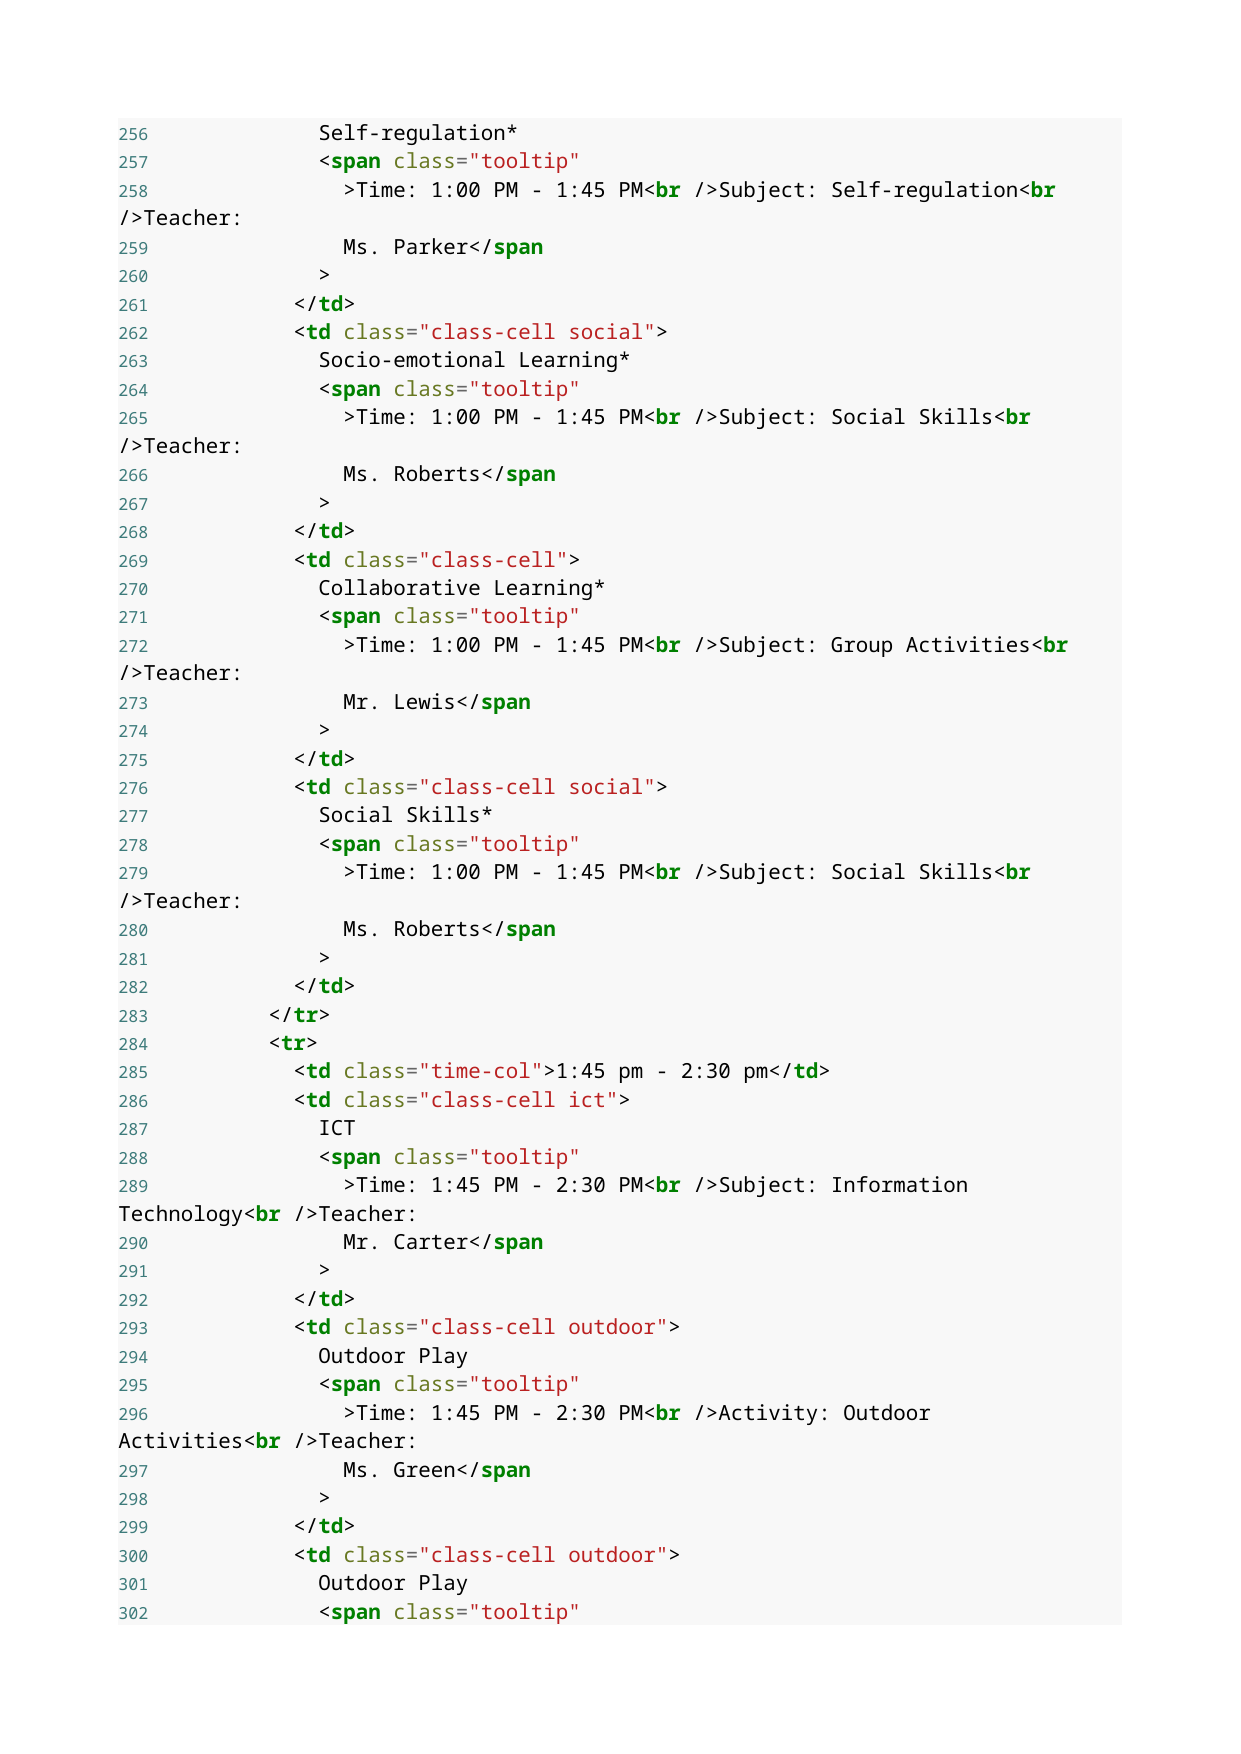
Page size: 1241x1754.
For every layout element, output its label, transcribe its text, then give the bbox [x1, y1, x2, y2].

text 293 <td class="class-cell outdoor"> [118, 1312, 1122, 1341]
text 257 <span class="tooltip" [118, 147, 1122, 175]
text 295 <span class="tooltip" [118, 1369, 1122, 1398]
text 258 >Time: 1:00 PM - 1:45 PM<br />Subject: Self-regulation<br />Teacher: [118, 175, 1122, 232]
text 286 <td class="class-cell ict"> [118, 1085, 1122, 1113]
text 279 >Time: 1:00 PM - 1:45 PM<br />Subject: Social Skills<br />Teacher: [118, 857, 1122, 914]
text 287 ICT [118, 1113, 1122, 1142]
text 296 >Time: 1:45 PM - 2:30 PM<br />Activity: Outdoor Activities<br />Teacher: [118, 1398, 1122, 1455]
text 290 Mr. Carter</span [118, 1227, 1122, 1256]
text 260 > [118, 260, 1122, 289]
text 274 > [118, 715, 1122, 744]
text 282 </td> [118, 971, 1122, 1000]
text 284 <tr> [118, 1028, 1122, 1057]
text 277 Social Skills* [118, 801, 1122, 829]
text 263 Socio-emotional Learning* [118, 346, 1122, 374]
text 294 Outdoor Play [118, 1341, 1122, 1369]
text 281 > [118, 943, 1122, 971]
text 266 Ms. Roberts</span [118, 459, 1122, 488]
text 280 Ms. Roberts</span [118, 914, 1122, 943]
text 301 Outdoor Play [118, 1568, 1122, 1597]
text 259 Ms. Parker</span [118, 232, 1122, 260]
text 268 </td> [118, 516, 1122, 545]
text 297 Ms. Green</span [118, 1455, 1122, 1483]
text 283 </tr> [118, 1000, 1122, 1028]
text 289 >Time: 1:45 PM - 2:30 PM<br />Subject: Information Technology<br />Teacher: [118, 1170, 1122, 1227]
text 285 <td class="time-col">1:45 pm - 2:30 pm</td> [118, 1057, 1122, 1085]
text 272 >Time: 1:00 PM - 1:45 PM<br />Subject: Group Activities<br />Teacher: [118, 630, 1122, 687]
text 269 <td class="class-cell"> [118, 545, 1122, 573]
text 265 >Time: 1:00 PM - 1:45 PM<br />Subject: Social Skills<br />Teacher: [118, 402, 1122, 459]
text 298 > [118, 1483, 1122, 1512]
text 299 </td> [118, 1512, 1122, 1540]
text 267 > [118, 488, 1122, 516]
text 261 </td> [118, 289, 1122, 317]
text 271 <span class="tooltip" [118, 602, 1122, 630]
text 276 <td class="class-cell social"> [118, 772, 1122, 801]
text 262 <td class="class-cell social"> [118, 317, 1122, 346]
text 275 </td> [118, 744, 1122, 772]
text 264 <span class="tooltip" [118, 374, 1122, 402]
text 273 Mr. Lewis</span [118, 687, 1122, 715]
text 300 <td class="class-cell outdoor"> [118, 1540, 1122, 1568]
text 292 </td> [118, 1284, 1122, 1312]
text 288 <span class="tooltip" [118, 1142, 1122, 1170]
text 256 Self-regulation* [118, 118, 1122, 147]
text 270 Collaborative Learning* [118, 573, 1122, 602]
text 302 <span class="tooltip" [118, 1597, 1122, 1625]
text 291 > [118, 1256, 1122, 1284]
text 278 <span class="tooltip" [118, 829, 1122, 857]
